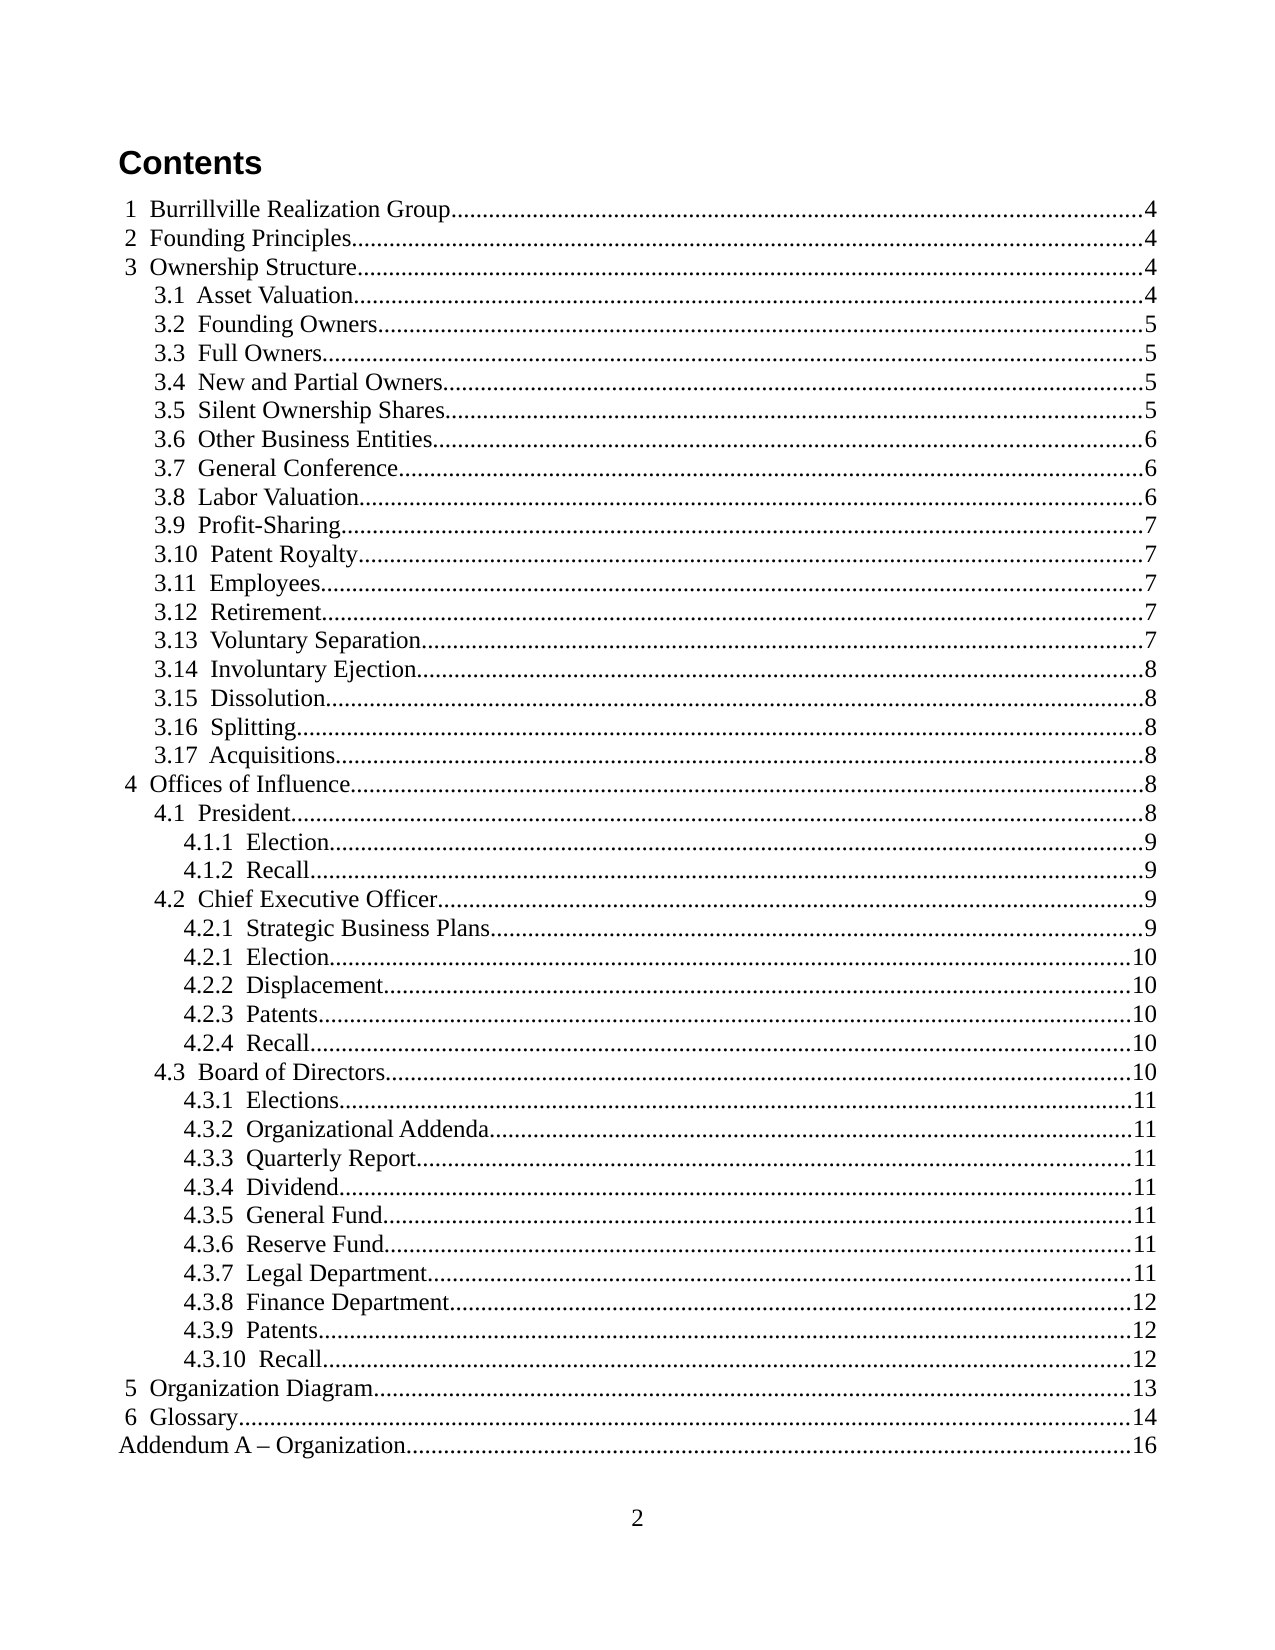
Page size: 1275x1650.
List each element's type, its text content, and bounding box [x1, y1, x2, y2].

text 4.3.4 Dividend 11 [177, 1172, 1157, 1200]
text 5 Organization Diagram 13 [118, 1373, 1157, 1402]
text 3.3 Full Owners 5 [148, 338, 1157, 367]
text 3.14 Involuntary Ejection 8 [148, 654, 1157, 683]
text 4.1 President 8 [148, 798, 1157, 827]
text 2 Founding Principles 4 [118, 223, 1157, 252]
text 4.2 Chief Executive Officer 9 [148, 884, 1157, 913]
text 3.12 Retirement 7 [148, 597, 1157, 625]
text 4.2.4 Recall 10 [177, 1028, 1157, 1057]
text 4 Offices of Influence 8 [118, 769, 1157, 798]
text 4.3 Board of Directors 10 [148, 1057, 1157, 1085]
text 4.3.10 Recall 12 [177, 1344, 1157, 1373]
text 3 Ownership Structure 4 [118, 252, 1157, 280]
text 4.1.1 Election 9 [177, 827, 1157, 855]
text 4.3.1 Elections 11 [177, 1085, 1157, 1114]
text 4.3.5 General Fund 11 [177, 1200, 1157, 1229]
text 3.17 Acquisitions 8 [148, 740, 1157, 769]
text 4.3.7 Legal Department 11 [177, 1258, 1157, 1287]
text 3.13 Voluntary Separation 7 [148, 625, 1157, 654]
text 3.11 Employees 7 [148, 568, 1157, 597]
text 4.3.9 Patents 12 [177, 1315, 1157, 1344]
text 3.16 Splitting 8 [148, 712, 1157, 740]
text 3.8 Labor Valuation 6 [148, 482, 1157, 510]
subtitle Contents [118, 143, 1157, 182]
text 3.4 New and Partial Owners 5 [148, 367, 1157, 395]
text 3.9 Profit-Sharing 7 [148, 510, 1157, 539]
text 4.3.8 Finance Department 12 [177, 1287, 1157, 1315]
text 4.1.2 Recall 9 [177, 855, 1157, 884]
text 4.3.2 Organizational Addenda 11 [177, 1114, 1157, 1143]
text 3.1 Asset Valuation 4 [148, 280, 1157, 309]
text 3.15 Dissolution 8 [148, 683, 1157, 712]
text 4.3.3 Quarterly Report 11 [177, 1143, 1157, 1172]
text 4.2.1 Election 10 [177, 942, 1157, 970]
text Addendum A – Organization 16 [118, 1430, 1157, 1459]
text 4.2.3 Patents 10 [177, 999, 1157, 1028]
text 4.2.2 Displacement 10 [177, 970, 1157, 999]
text 3.5 Silent Ownership Shares 5 [148, 395, 1157, 424]
text 3.7 General Conference 6 [148, 453, 1157, 482]
text 4.3.6 Reserve Fund 11 [177, 1229, 1157, 1258]
text 3.10 Patent Royalty 7 [148, 539, 1157, 568]
text 3.6 Other Business Entities 6 [148, 424, 1157, 453]
text 1 Burrillville Realization Group 4 [118, 194, 1157, 223]
text 6 Glossary 14 [118, 1402, 1157, 1430]
text 4.2.1 Strategic Business Plans 9 [177, 913, 1157, 942]
text 3.2 Founding Owners 5 [148, 309, 1157, 338]
